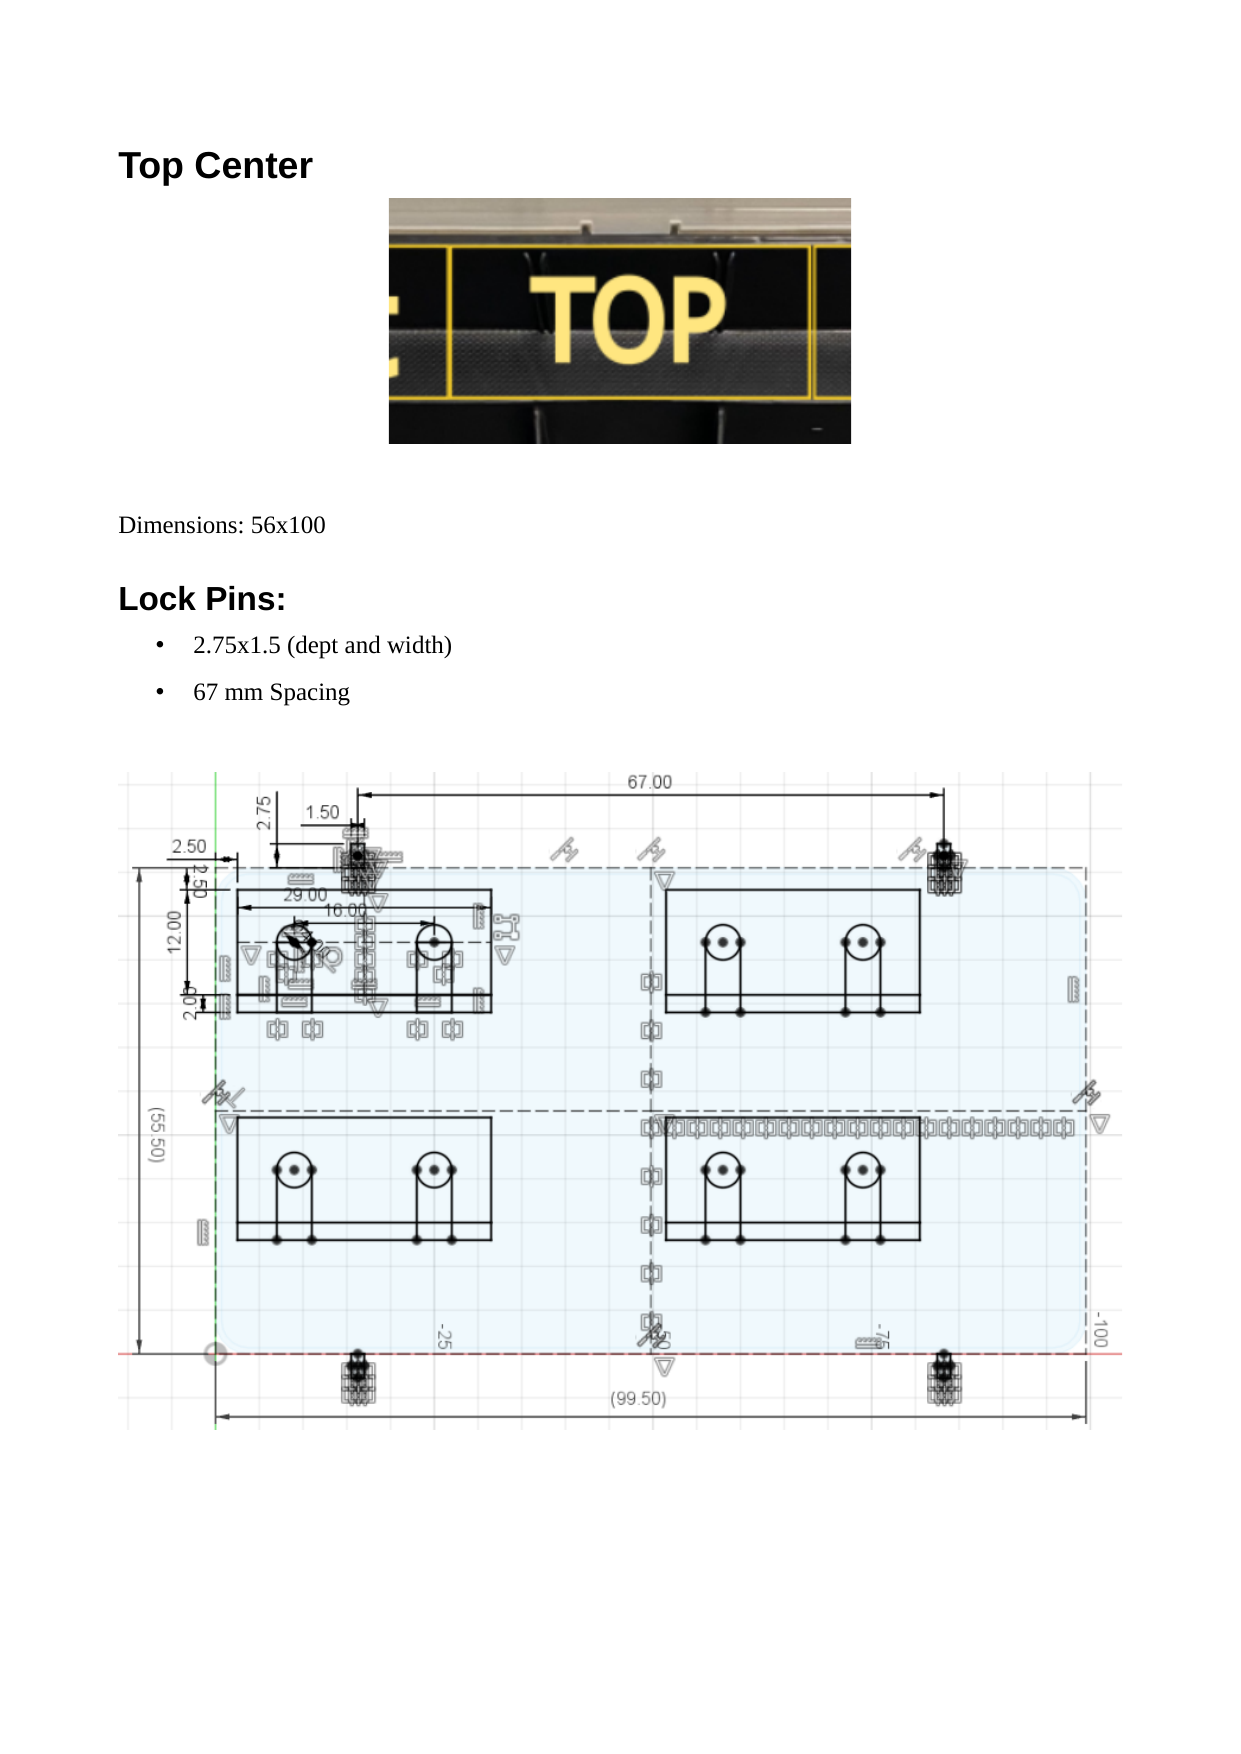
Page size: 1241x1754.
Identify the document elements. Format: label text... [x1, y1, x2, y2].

text Dimensions: 56x100 [118, 511, 1122, 539]
list 67 mm Spacing [156, 677, 1122, 706]
picture [118, 772, 1123, 1430]
subtitle Top Center [118, 143, 1122, 186]
picture [388, 198, 852, 444]
list 2.75x1.5 (dept and width) [156, 630, 1122, 659]
subtitle Lock Pins: [118, 579, 1122, 617]
